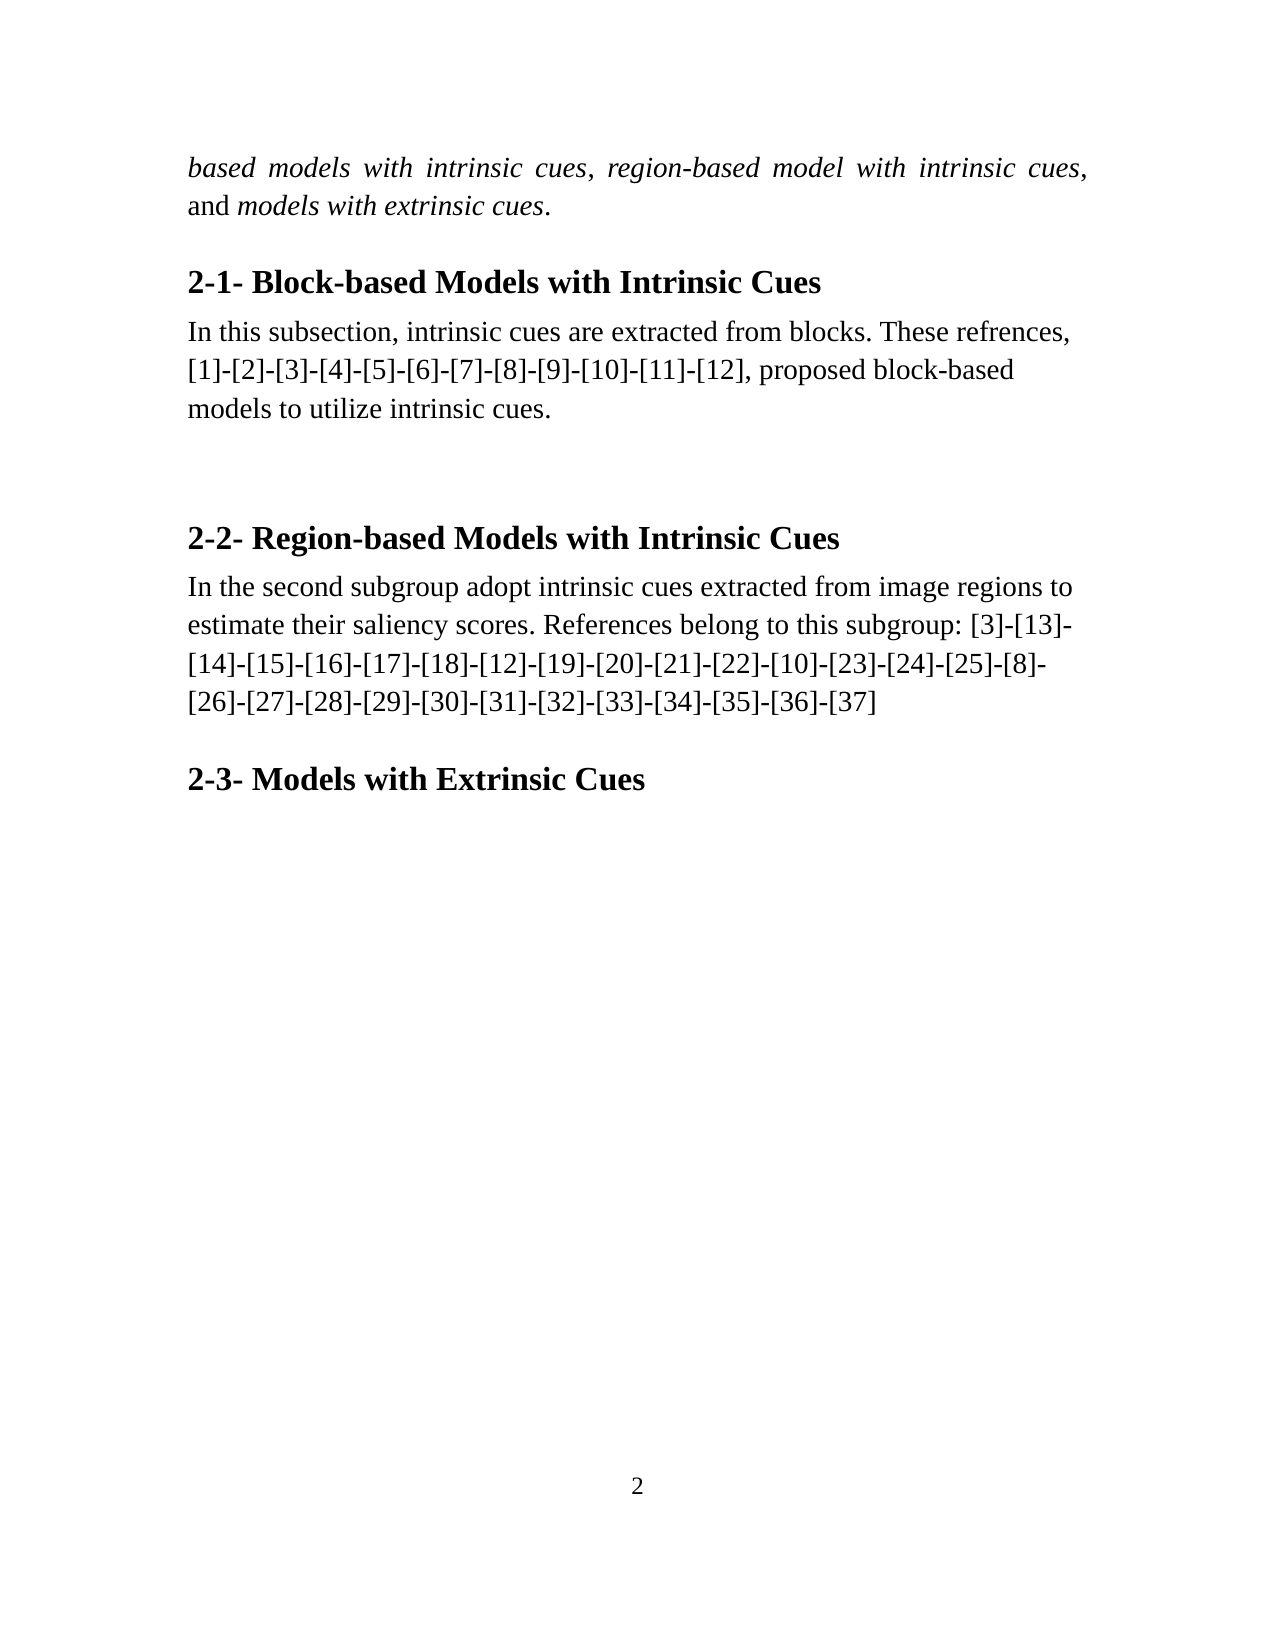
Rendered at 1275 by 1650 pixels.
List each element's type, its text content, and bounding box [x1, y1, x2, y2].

text based models with intrinsic cues, region-based model with intrinsic cues, and models with extrinsic cues. [187, 150, 1087, 222]
text In the second subgroup adopt intrinsic cues extracted from image regions to estimate their saliency scores. References belong to this subgroup: [3]-[13]-[14]-[15]-[16]-[17]-[18]-[12]-[19]-[20]-[21]-[22]-[10]-[23]-[24]-[25]-[8]-[26]-[27]-[28]-[29]-[30]-[31]-[32]-[33]-[34]-[35]-[36]-[37] [187, 569, 1087, 718]
subtitle 2-2- Region-based Models with Intrinsic Cues [187, 518, 1087, 556]
subtitle 2-3- Models with Extrinsic Cues [187, 758, 1087, 797]
text In this subsection, intrinsic cues are extracted from blocks. These refrences, [1]-[2]-[3]-[4]-[5]-[6]-[7]-[8]-[9]-[10]-[11]-[12], proposed block-based models to utilize intrinsic cues. [187, 314, 1087, 424]
subtitle 2-1- Block-based Models with Intrinsic Cues [187, 262, 1087, 301]
